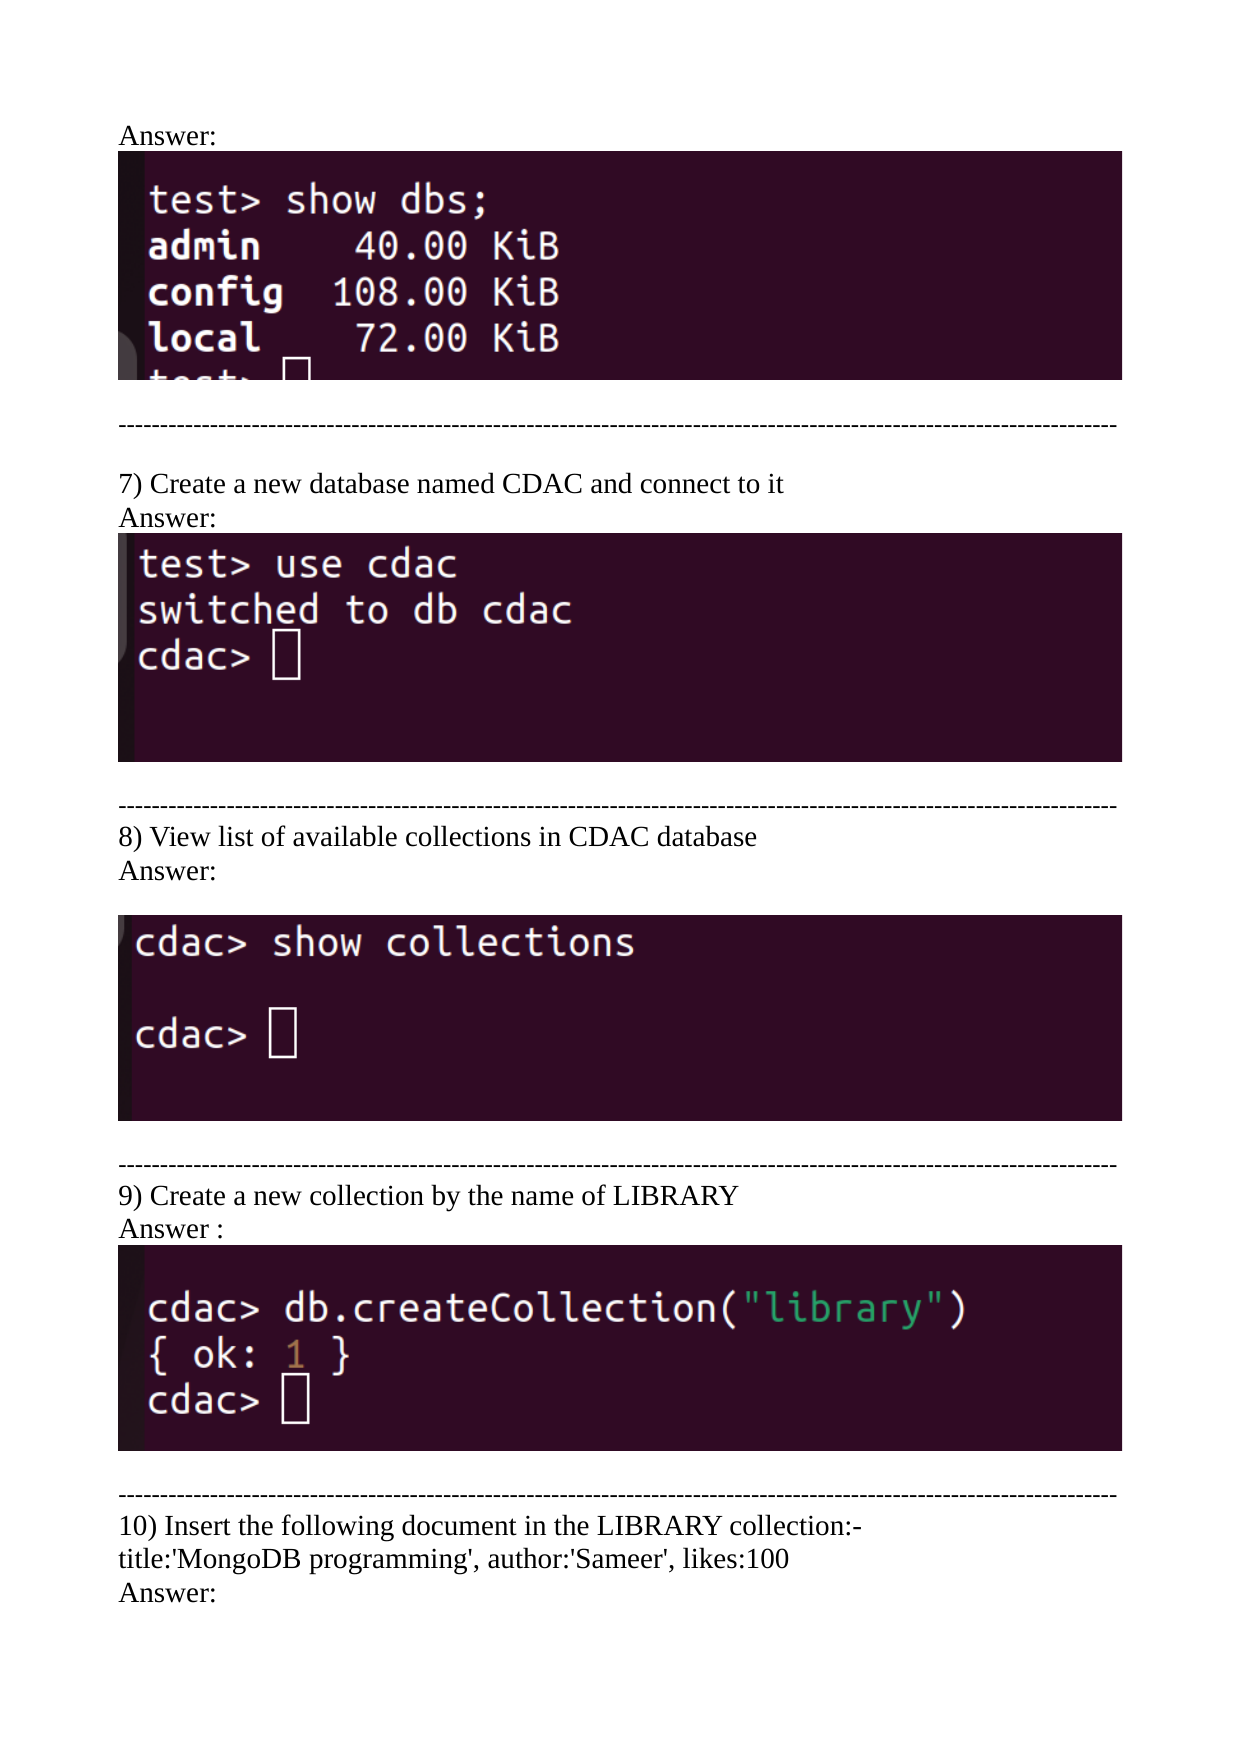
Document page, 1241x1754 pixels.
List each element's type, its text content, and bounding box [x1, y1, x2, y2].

text Answer: [118, 118, 1122, 151]
text ------------------------------------------------------------------------------------------------------------------------ [118, 1149, 1122, 1178]
text 10) Insert the following document in the LIBRARY collection:- [118, 1508, 1122, 1541]
text 8) View list of available collections in CDAC database [118, 819, 1122, 853]
text Answer : [118, 1211, 1122, 1245]
text 9) Create a new collection by the name of LIBRARY [118, 1178, 1122, 1211]
picture [118, 915, 1123, 1121]
picture [118, 151, 1123, 380]
text ------------------------------------------------------------------------------------------------------------------------ [118, 1479, 1122, 1508]
text Answer: [118, 500, 1122, 533]
picture [118, 1245, 1123, 1451]
text ------------------------------------------------------------------------------------------------------------------------ [118, 409, 1122, 437]
text Answer: [118, 1575, 1122, 1608]
text Answer: [118, 853, 1122, 886]
picture [118, 533, 1123, 762]
text 7) Create a new database named CDAC and connect to it [118, 466, 1122, 500]
text ------------------------------------------------------------------------------------------------------------------------ [118, 790, 1122, 819]
text title:'MongoDB programming', author:'Sameer', likes:100 [118, 1541, 1122, 1575]
